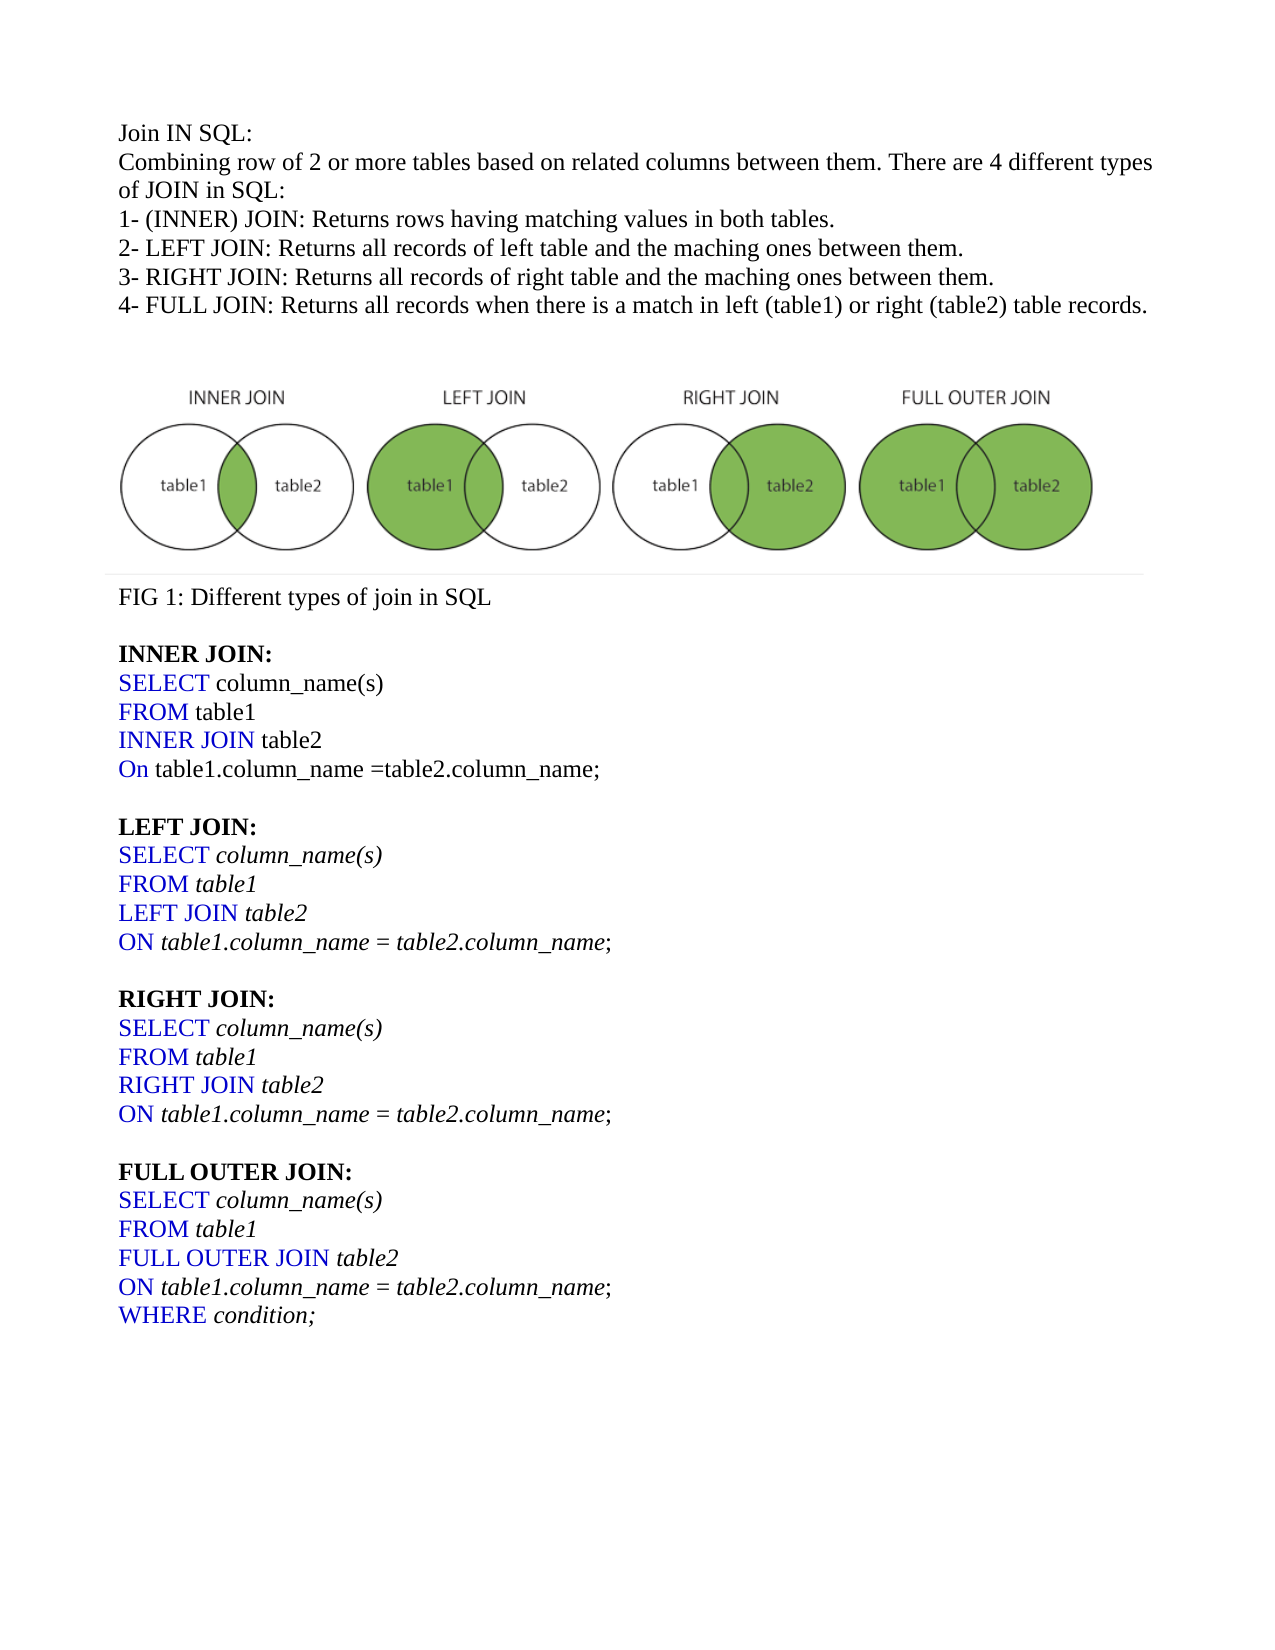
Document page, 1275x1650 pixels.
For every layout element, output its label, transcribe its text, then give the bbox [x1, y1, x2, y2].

text Combining row of 2 or more tables based on related columns between them. There are 4 different types of JOIN in SQL: [118, 147, 1157, 204]
text RIGHT JOIN: [118, 984, 1157, 1013]
picture [104, 368, 1144, 582]
text SELECT column_name(s) FROM table1 INNER JOIN table2 On table1.column_name =table2.column_name; [118, 668, 1157, 783]
text 2- LEFT JOIN: Returns all records of left table and the maching ones between them. [118, 233, 1157, 262]
text LEFT JOIN: [118, 812, 1157, 840]
text 1- (INNER) JOIN: Returns rows having matching values in both tables. [118, 204, 1157, 233]
text SELECT column_name(s) FROM table1 RIGHT JOIN table2 ON table1.column_name = table2.column_name; [118, 1013, 1157, 1128]
text FULL OUTER JOIN: [118, 1157, 1157, 1185]
text INNER JOIN: [118, 639, 1157, 668]
text SELECT column_name(s) FROM table1 LEFT JOIN table2 ON table1.column_name = table2.column_name; [118, 840, 1157, 955]
text 4- FULL JOIN: Returns all records when there is a match in left (table1) or right (table2) table records. [118, 291, 1157, 319]
text SELECT column_name(s) FROM table1 FULL OUTER JOIN table2 ON table1.column_name = table2.column_name; WHERE condition; [118, 1185, 1157, 1329]
text FIG 1: Different types of join in SQL [118, 348, 1157, 610]
text Join IN SQL: [118, 118, 1157, 147]
text 3- RIGHT JOIN: Returns all records of right table and the maching ones between them. [118, 262, 1157, 291]
